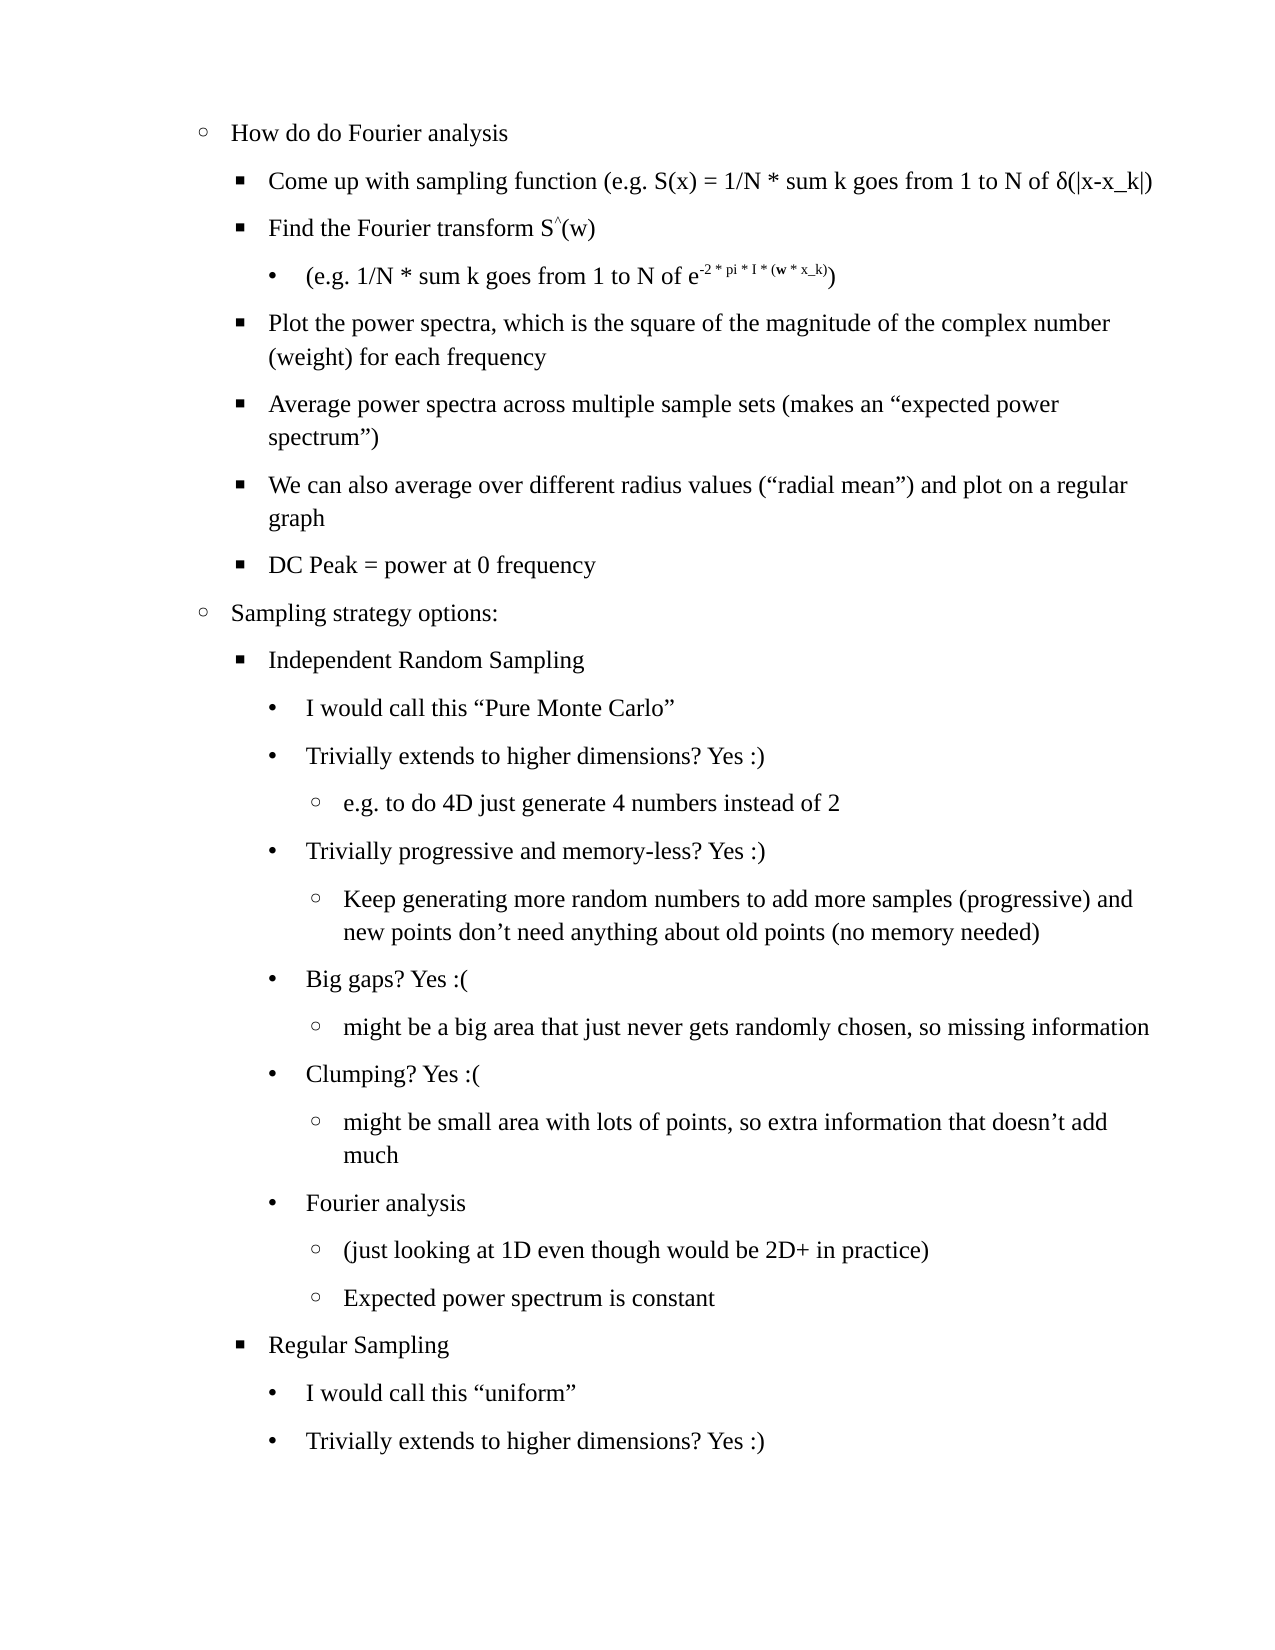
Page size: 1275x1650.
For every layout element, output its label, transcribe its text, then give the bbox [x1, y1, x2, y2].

list Trivially extends to higher dimensions? Yes :) [268, 1426, 1157, 1454]
list e.g. to do 4D just generate 4 numbers instead of 2 [306, 788, 1157, 817]
list Plot the power spectra, which is the square of the magnitude of the complex number (weight) for each frequency [231, 308, 1157, 370]
list (e.g. 1/N * sum k goes from 1 to N of e-2 * pi * I * (w * x_k)) [268, 261, 1157, 290]
list might be a big area that just never gets randomly chosen, so missing information [306, 1012, 1157, 1041]
list Average power spectra across multiple sample sets (makes an “expected power spectrum”) [231, 389, 1157, 451]
list Expected power spectrum is constant [306, 1283, 1157, 1312]
list (just looking at 1D even though would be 2D+ in practice) [306, 1235, 1157, 1264]
list I would call this “Pure Monte Carlo” [268, 693, 1157, 722]
list Keep generating more random numbers to add more samples (progressive) and new points don’t need anything about old points (no memory needed) [306, 884, 1157, 945]
list Trivially extends to higher dimensions? Yes :) [268, 741, 1157, 769]
list Independent Random Sampling [231, 646, 1157, 674]
list Regular Sampling [231, 1331, 1157, 1359]
list might be small area with lots of points, so extra information that doesn’t add much [306, 1107, 1157, 1169]
list Clumping? Yes :( [268, 1059, 1157, 1088]
list Trivially progressive and memory-less? Yes :) [268, 836, 1157, 865]
list Find the Fourier transform S^(w) [231, 213, 1157, 242]
list Come up with sampling function (e.g. S(x) = 1/N * sum k goes from 1 to N of δ(|x-x_k|) [231, 166, 1157, 194]
list Big gaps? Yes :( [268, 964, 1157, 993]
list How do do Fourier analysis [193, 118, 1157, 147]
list We can also average over different radius values (“radial mean”) and plot on a regular graph [231, 470, 1157, 532]
list Fourier analysis [268, 1188, 1157, 1216]
list DC Peak = power at 0 frequency [231, 550, 1157, 579]
list I would call this “uniform” [268, 1378, 1157, 1407]
list Sampling strategy options: [193, 598, 1157, 627]
